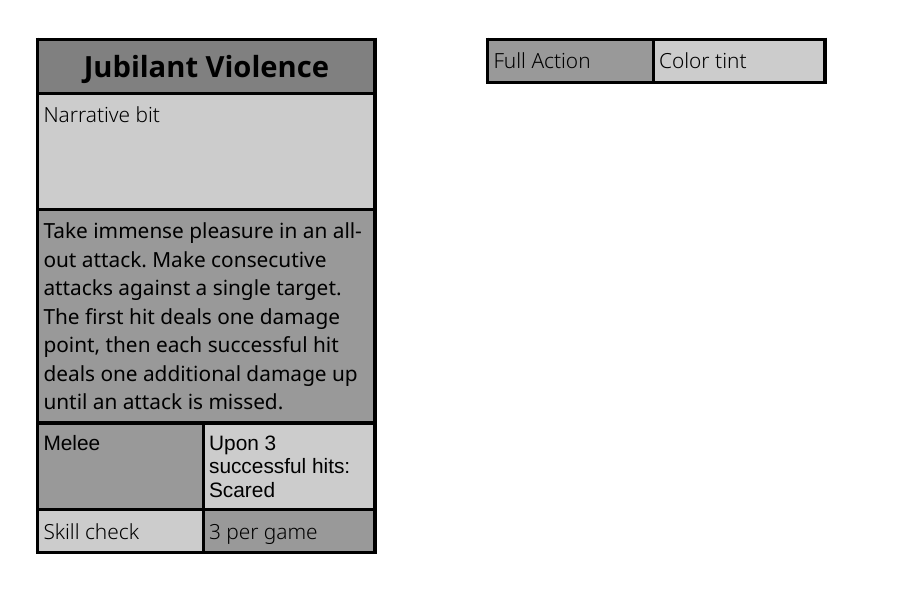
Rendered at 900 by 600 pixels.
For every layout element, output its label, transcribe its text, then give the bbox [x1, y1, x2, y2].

table_header Jubilant Violence [39, 41, 373, 92]
table_cell 3 per game [205, 511, 373, 551]
table_cell Skill check [39, 511, 202, 551]
table_cell Take immense pleasure in an all-out attack. Make consecutive attacks against a single target. The first hit deals one damage point, then each successful hit deals one additional damage up until an attack is missed. [39, 211, 373, 421]
table_cell Full Action [489, 41, 652, 81]
table_cell Melee [39, 425, 202, 508]
table_cell Narrative bit [39, 95, 373, 208]
table_cell Upon 3 successful hits: Scared [205, 425, 373, 508]
table_cell Color tint [655, 41, 823, 81]
